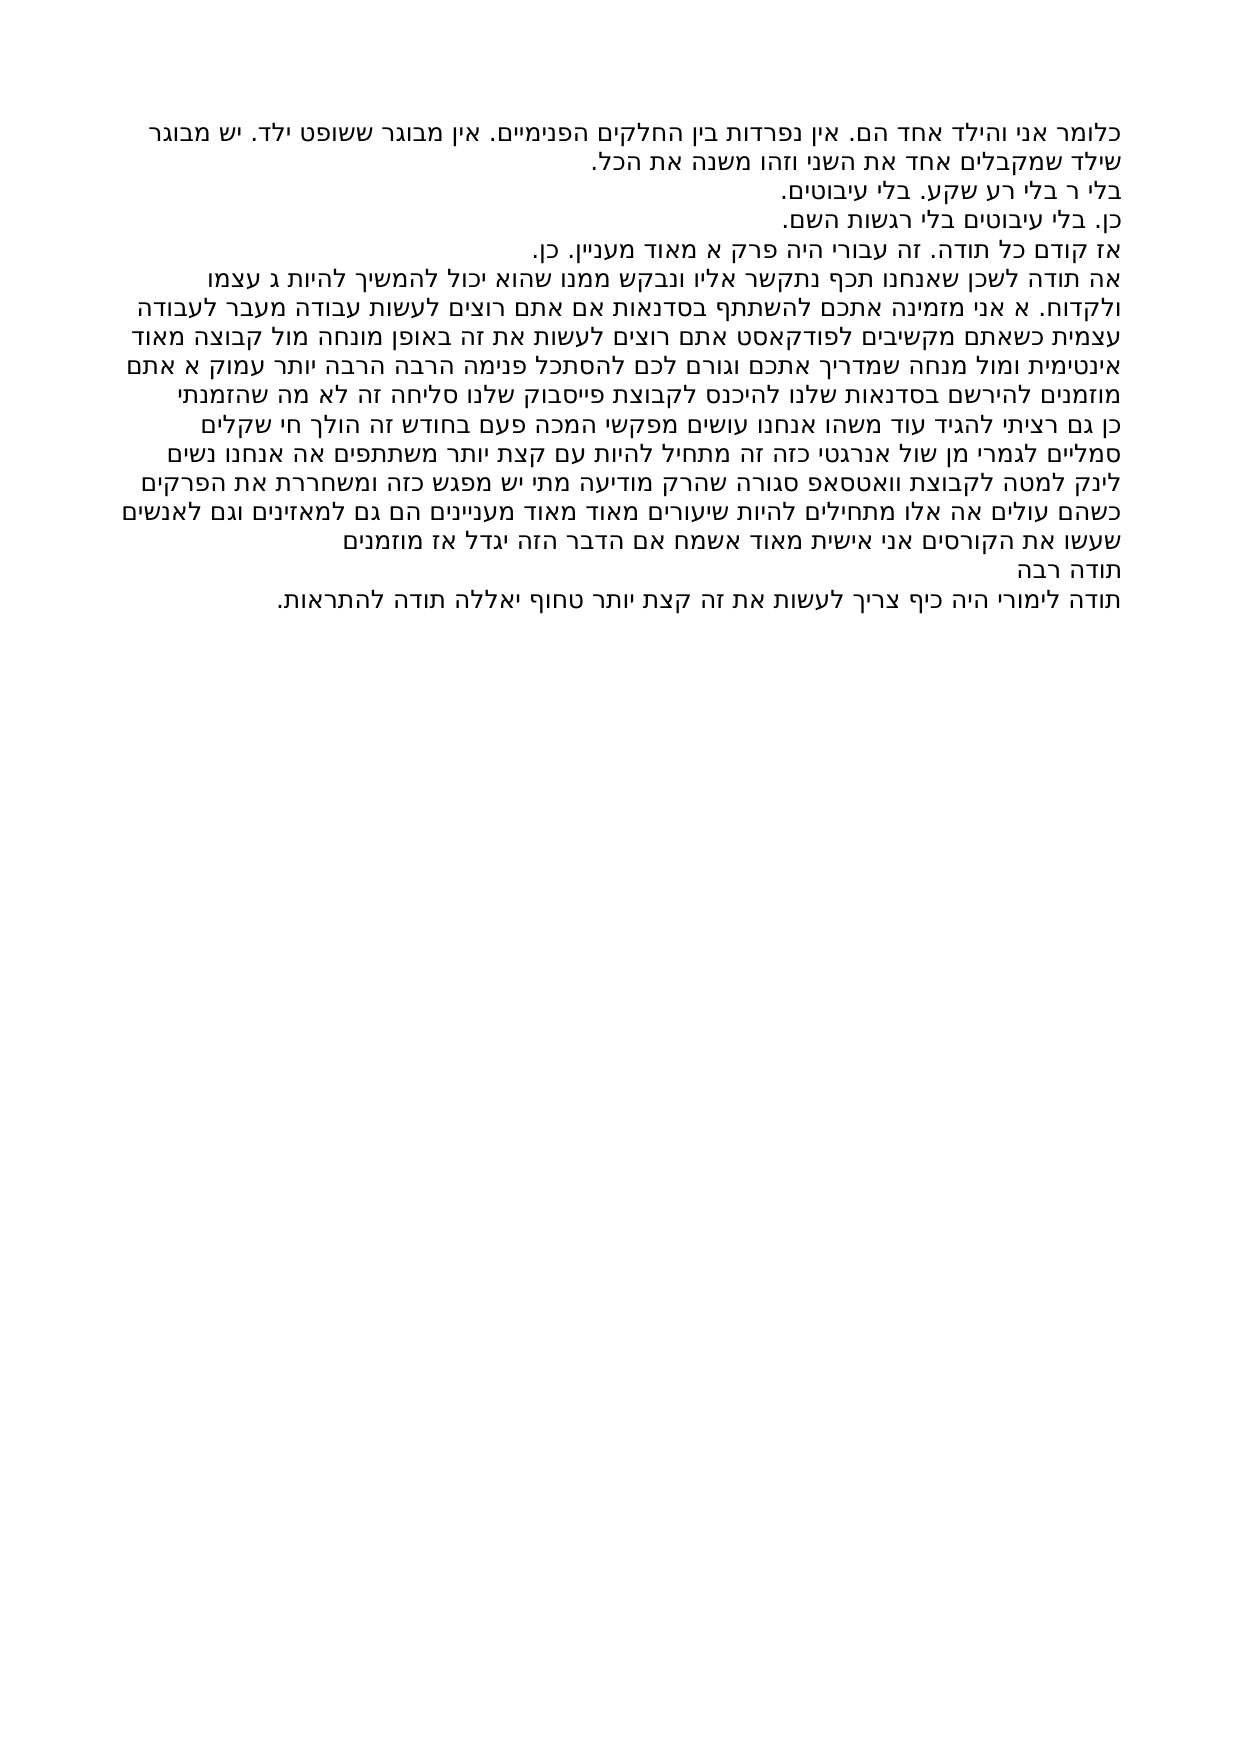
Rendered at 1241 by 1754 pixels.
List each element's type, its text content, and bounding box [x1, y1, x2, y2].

text בלי ר בלי רע שקע. בלי עיבוטים. [118, 176, 1122, 206]
text כן גם רציתי להגיד עוד משהו אנחנו עושים מפקשי המכה פעם בחודש זה הולך חי שקלים סמליים לגמרי מן שול אנרגטי כזה זה מתחיל להיות עם קצת יותר משתתפים אה אנחנו נשים לינק למטה לקבוצת וואטסאפ סגורה שהרק מודיעה מתי יש מפגש כזה ומשחררת את הפרקים כשהם עולים אה אלו מתחילים להיות שיעורים מאוד מאוד מעניינים הם גם למאזינים וגם לאנשים שעשו את הקורסים אני אישית מאוד אשמח אם הדבר הזה יגדל אז מוזמנים [118, 410, 1122, 556]
text אז קודם כל תודה. זה עבורי היה פרק א מאוד מעניין. כן. [118, 235, 1122, 264]
text כלומר אני והילד אחד הם. אין נפרדות בין החלקים הפנימיים. אין מבוגר ששופט ילד. יש מבוגר שילד שמקבלים אחד את השני וזהו משנה את הכל. [118, 118, 1122, 176]
text תודה רבה [118, 556, 1122, 585]
text כן. בלי עיבוטים בלי רגשות השם. [118, 206, 1122, 235]
text תודה לימורי היה כיף צריך לעשות את זה קצת יותר טחוף יאללה תודה להתראות. [118, 585, 1122, 614]
text אה תודה לשכן שאנחנו תכף נתקשר אליו ונבקש ממנו שהוא יכול להמשיך להיות ג עצמו ולקדוח. א אני מזמינה אתכם להשתתף בסדנאות אם אתם רוצים לעשות עבודה מעבר לעבודה עצמית כשאתם מקשיבים לפודקאסט אתם רוצים לעשות את זה באופן מונחה מול קבוצה מאוד אינטימית ומול מנחה שמדריך אתכם וגורם לכם להסתכל פנימה הרבה הרבה יותר עמוק א אתם מוזמנים להירשם בסדנאות שלנו להיכנס לקבוצת פייסבוק שלנו סליחה זה לא מה שהזמנתי [118, 264, 1122, 410]
